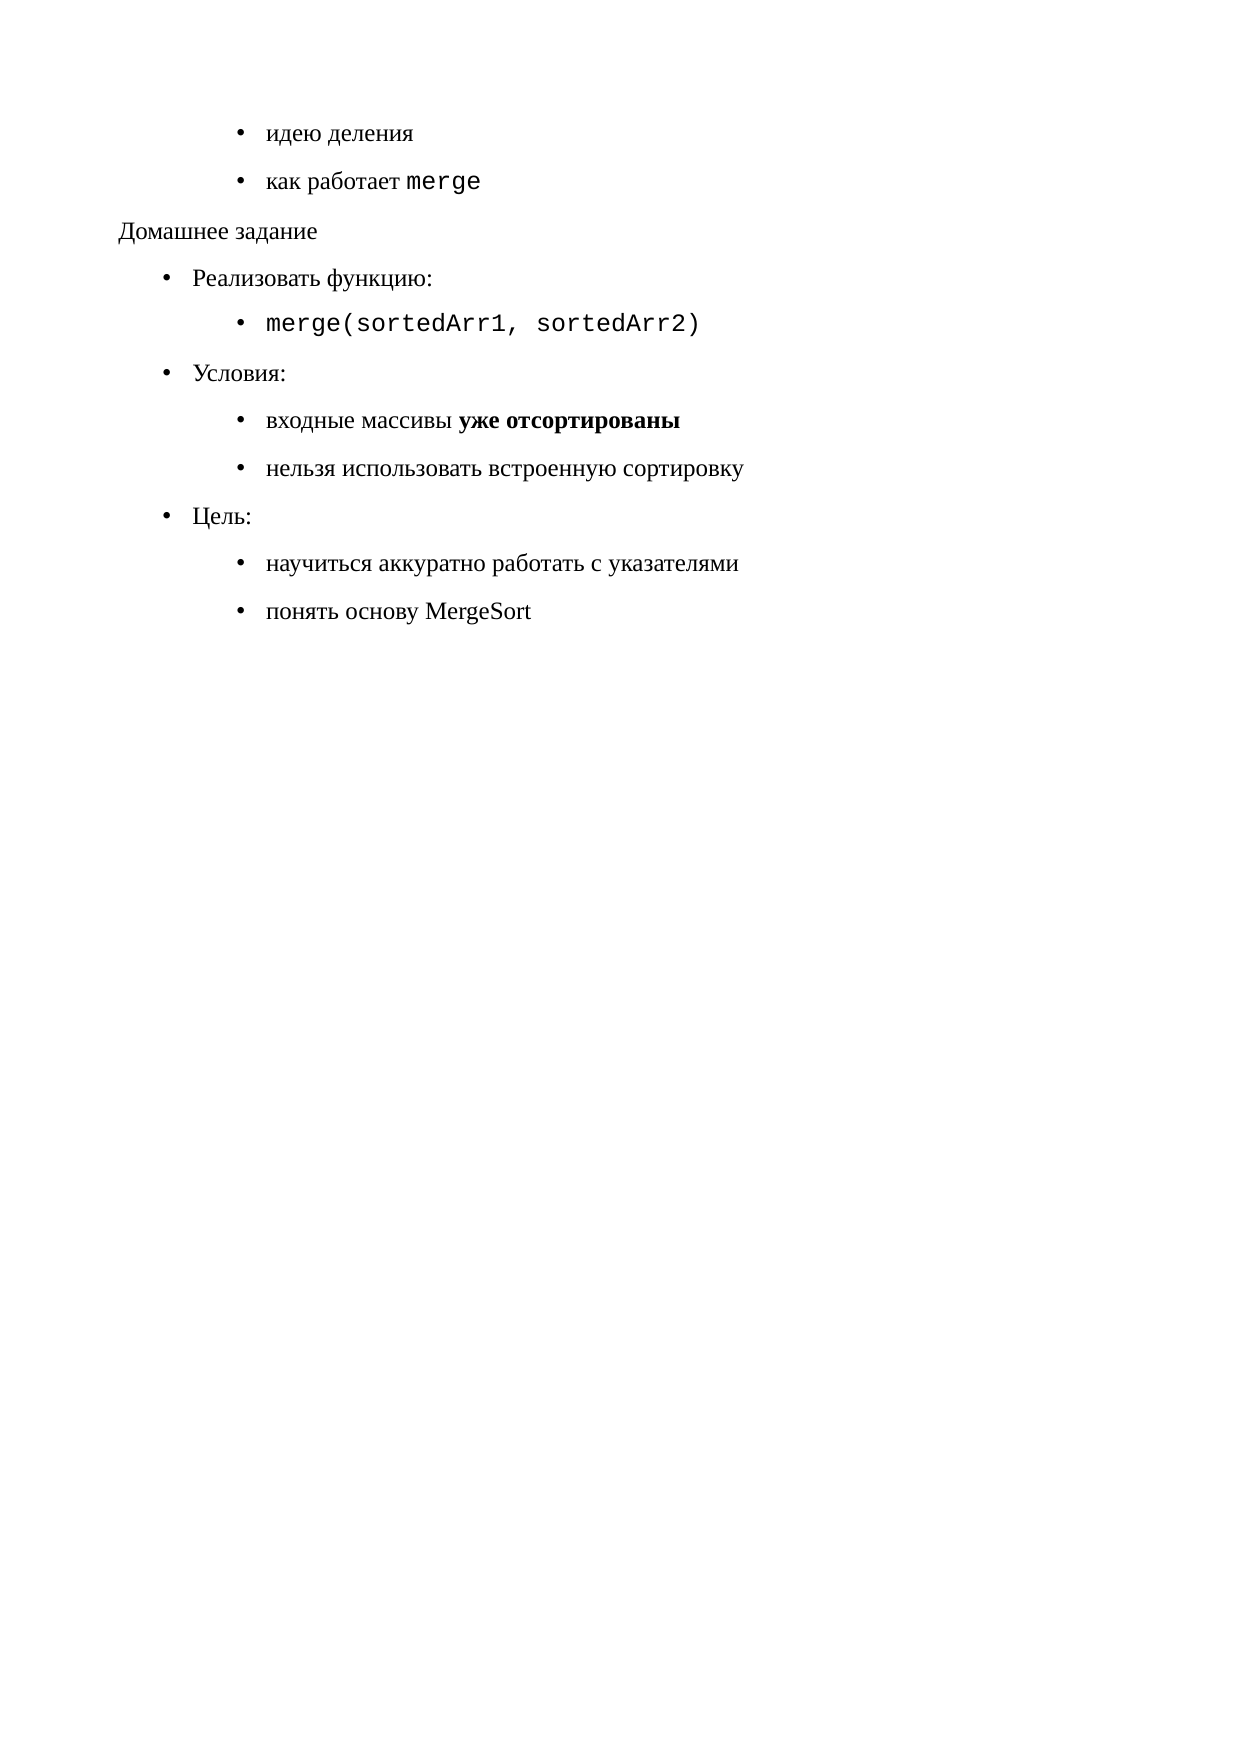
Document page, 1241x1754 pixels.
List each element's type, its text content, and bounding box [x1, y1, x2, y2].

list входные массивы уже отсортированы [236, 406, 1122, 434]
list Реализовать функцию: [162, 263, 1122, 292]
list Цель: [162, 501, 1122, 529]
list как работает merge [236, 166, 1122, 197]
text Домашнее задание [118, 216, 1122, 244]
list идею деления [236, 118, 1122, 147]
list нельзя использовать встроенную сортировку [236, 453, 1122, 482]
list Условия: [162, 358, 1122, 387]
list merge(sortedArr1, sortedArr2) [236, 311, 1122, 339]
list понять основу MergeSort [236, 596, 1122, 625]
list научиться аккуратно работать с указателями [236, 548, 1122, 577]
